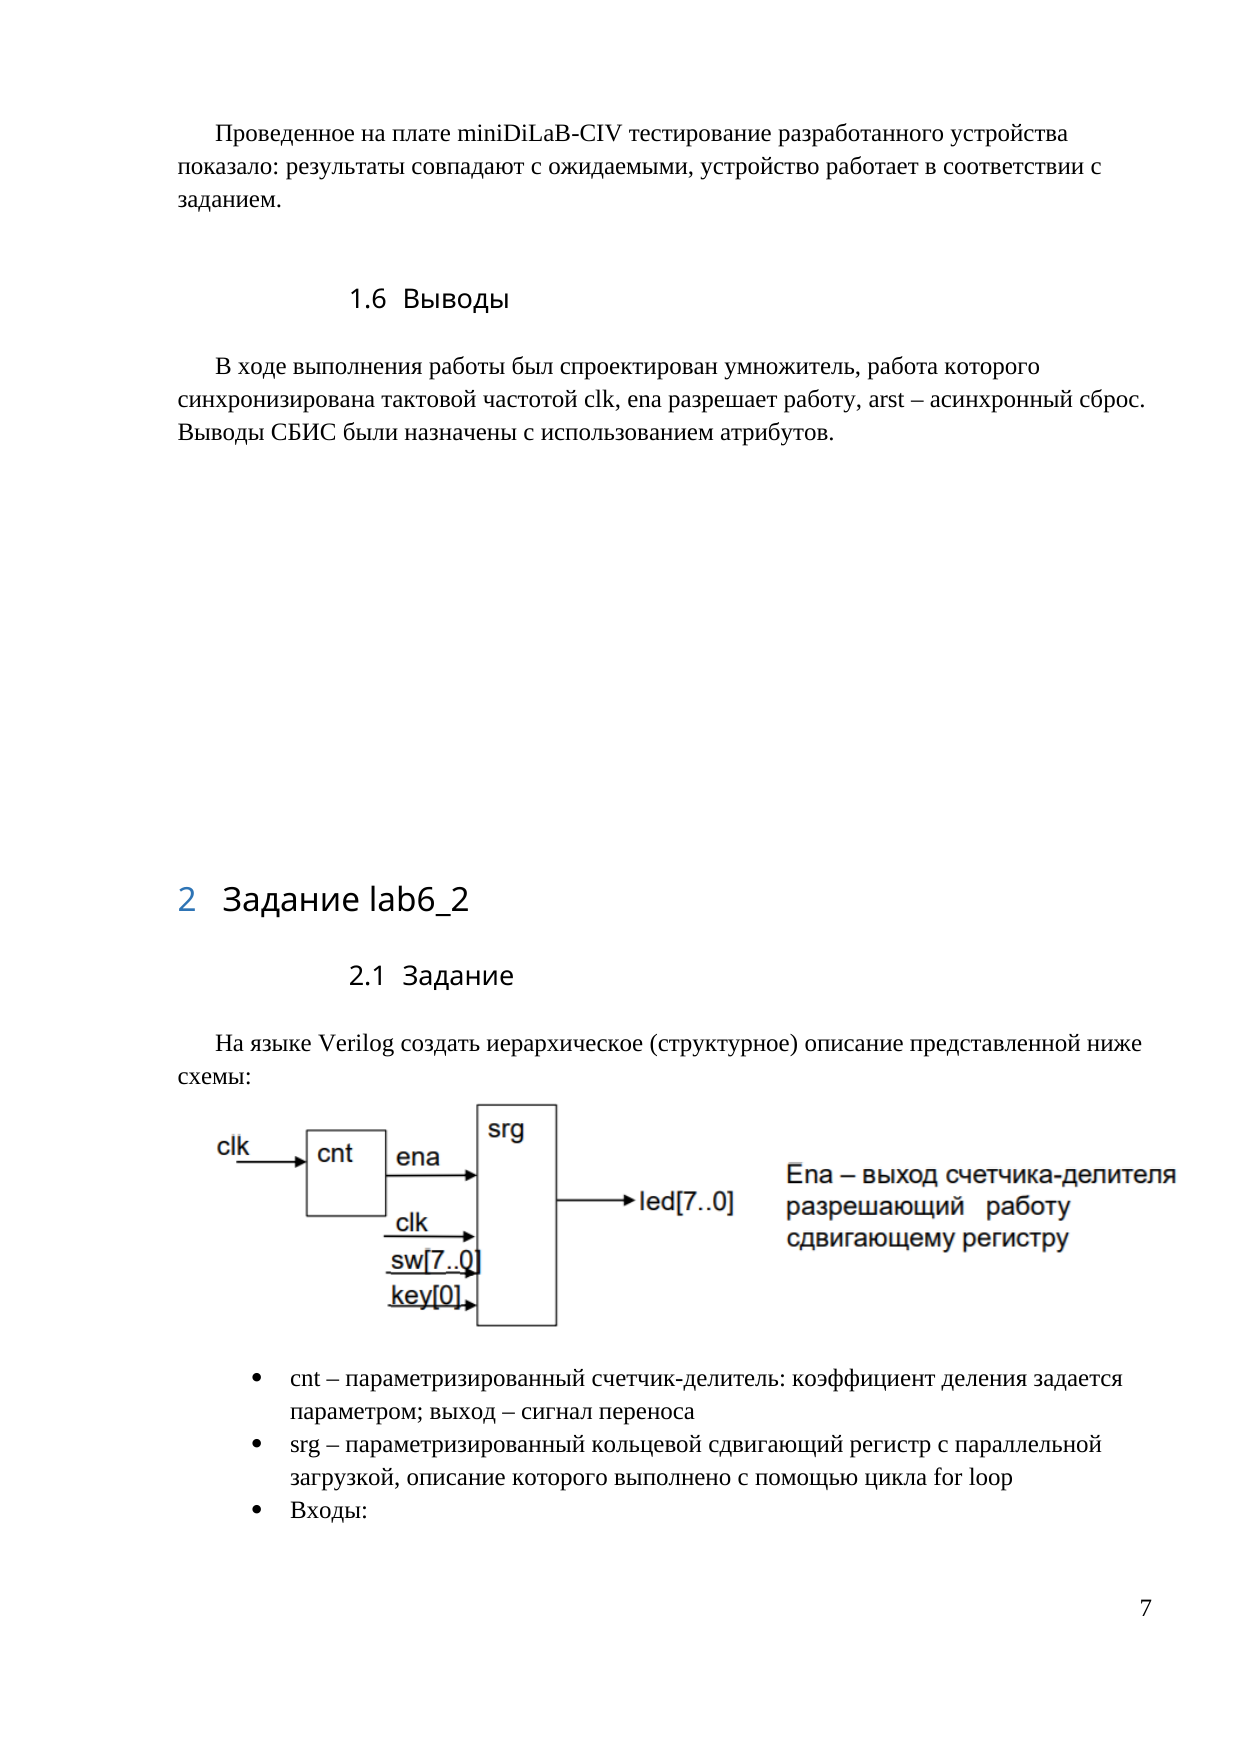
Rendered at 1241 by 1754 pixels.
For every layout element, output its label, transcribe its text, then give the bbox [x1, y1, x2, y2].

text На языке Verilog создать иерархическое (структурное) описание представленной ниже схемы: [177, 1028, 1152, 1090]
list Входы: [252, 1495, 1152, 1524]
subtitle Задание [311, 957, 1152, 994]
picture [214, 1094, 1190, 1330]
text Проведенное на плате miniDiLaB-CIV тестирование разработанного устройства показало: результаты совпадают с ожидаемыми, устройство работает в соответствии с заданием. [177, 118, 1152, 213]
list srg – параметризированный кольцевой сдвигающий регистр с параллельной загрузкой, описание которого выполнено с помощью цикла for loop [252, 1429, 1152, 1491]
subtitle Выводы [311, 279, 1152, 316]
text В ходе выполнения работы был спроектирован умножитель, работа которого синхронизирована тактовой частотой clk, ena разрешает работу, arst – асинхронный сброс. Выводы СБИС были назначены с использованием атрибутов. [177, 351, 1152, 446]
subtitle Задание lab6_2 [177, 875, 1152, 921]
list сnt – параметризированный счетчик-делитель: коэффициент деления задается параметром; выход – сигнал переноса [252, 1363, 1152, 1425]
